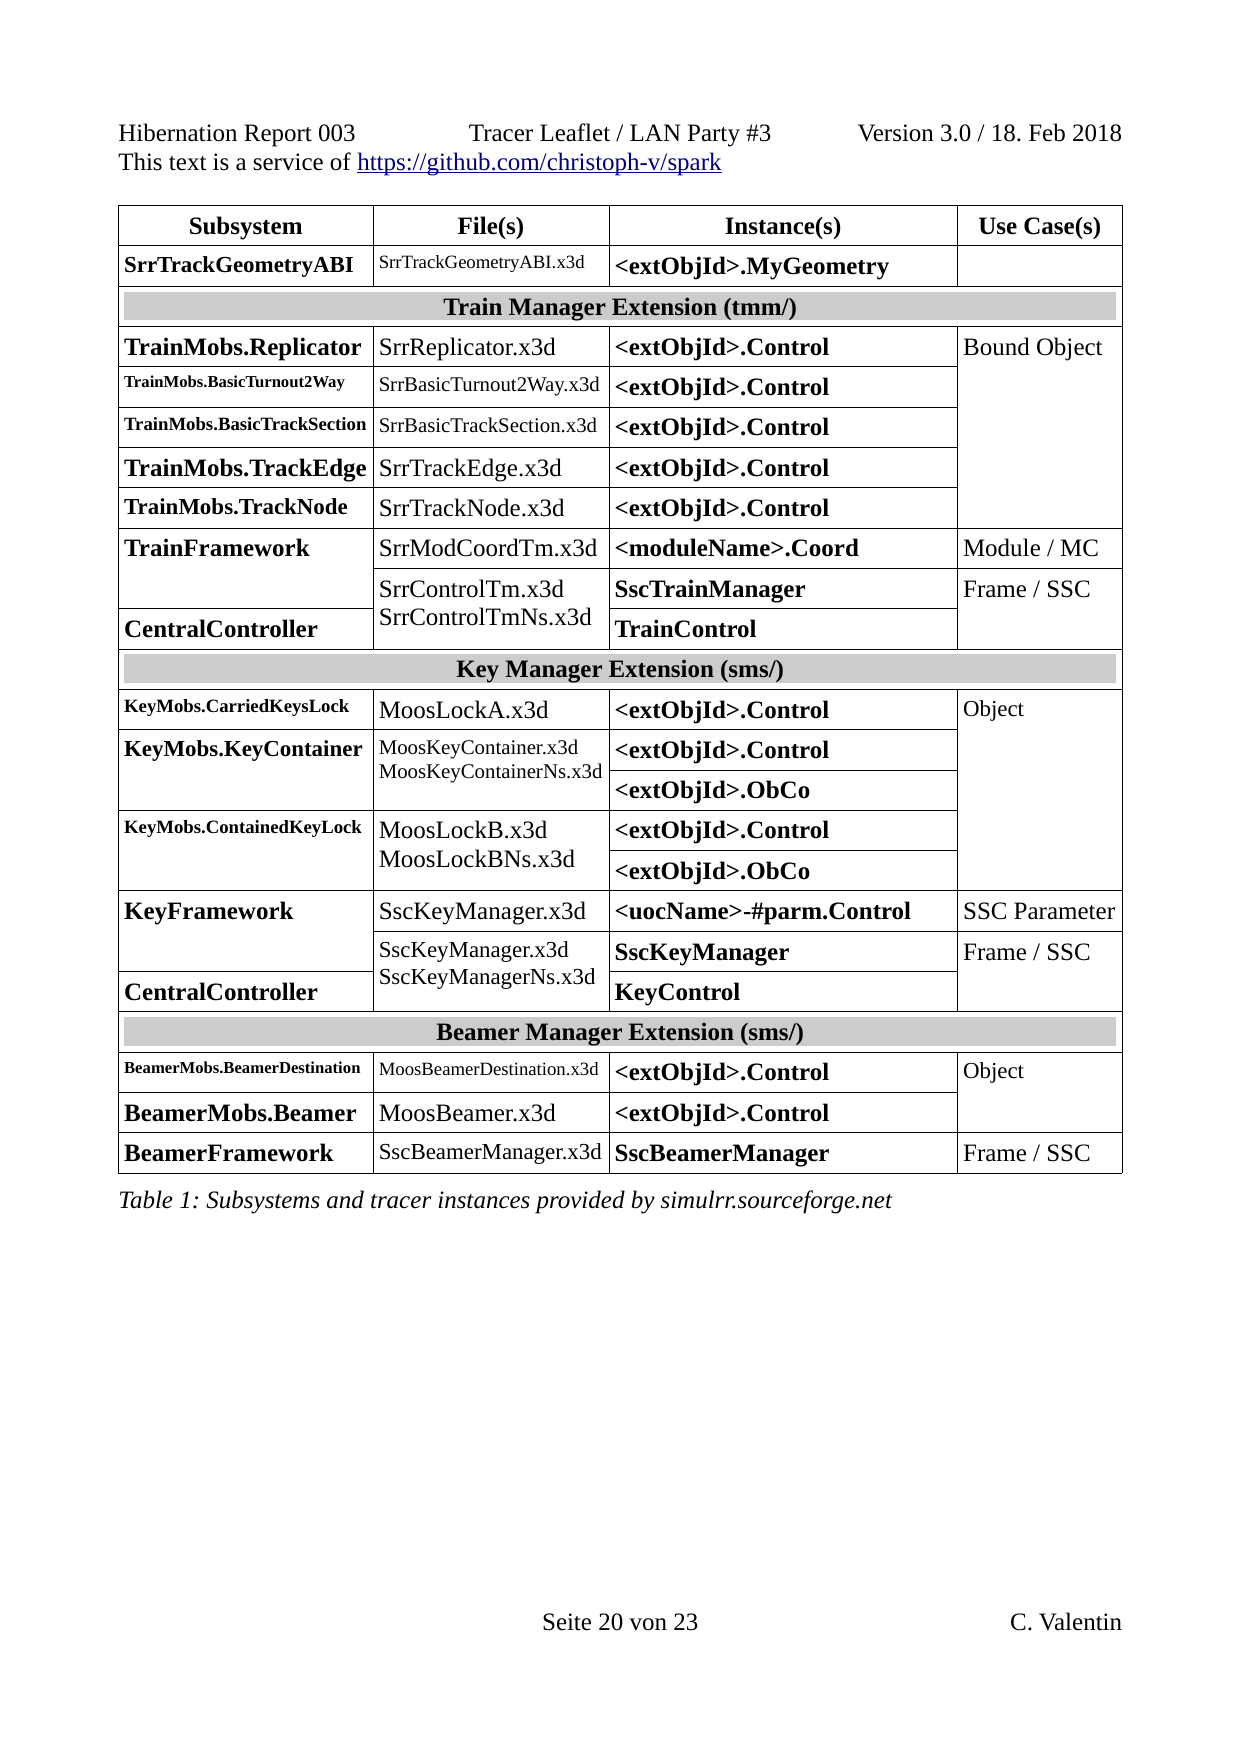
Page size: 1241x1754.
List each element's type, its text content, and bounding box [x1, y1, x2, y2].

table_cell SscKeyManager.x3d SscKeyManagerNs.x3d [374, 932, 609, 1011]
table_cell BeamerMobs.BeamerDestination [119, 1053, 373, 1092]
table_cell SscKeyManager.x3d [374, 891, 609, 931]
table_cell <extObjId>.Control [610, 730, 957, 769]
table_cell <extObjId>.MyGeometry [610, 246, 957, 286]
table_cell <extObjId>.Control [610, 1053, 957, 1092]
table_cell SrrReplicator.x3d [374, 327, 609, 366]
table_cell SrrBasicTrackSection.x3d [374, 408, 609, 447]
table_cell <extObjId>.Control [610, 448, 957, 487]
table_cell <extObjId>.ObCo [610, 771, 957, 810]
table_cell SrrTrackNode.x3d [374, 488, 609, 528]
table_cell SrrModCoordTm.x3d [374, 529, 609, 568]
table_cell TrainMobs.BasicTrackSection [119, 408, 373, 447]
table_cell TrainMobs.TrackEdge [119, 448, 373, 487]
table_cell MoosBeamer.x3d [374, 1093, 609, 1132]
table_header Subsystem [119, 206, 373, 245]
table_cell KeyControl [610, 972, 957, 1011]
table_cell TrainMobs.TrackNode [119, 488, 373, 528]
table_cell KeyMobs.CarriedKeysLock [119, 690, 373, 729]
table_cell MoosLockA.x3d [374, 690, 609, 729]
table_cell <extObjId>.Control [610, 488, 957, 528]
table_cell Bound Object [958, 327, 1122, 528]
table_cell Frame / SSC [958, 569, 1122, 648]
table_cell SrrControlTm.x3d SrrControlTmNs.x3d [374, 569, 609, 648]
table_cell BeamerFramework [119, 1133, 373, 1173]
table_cell SrrTrackGeometryABI.x3d [374, 246, 609, 286]
table_cell <uocName>-#parm.Control [610, 891, 957, 931]
table_cell MoosKeyContainer.x3d MoosKeyContainerNs.x3d [374, 730, 609, 810]
table_cell <extObjId>.Control [610, 367, 957, 407]
table_cell <extObjId>.Control [610, 1093, 957, 1132]
table_cell Object [958, 1053, 1122, 1132]
table_header File(s) [374, 206, 609, 245]
table_cell <extObjId>.ObCo [610, 851, 957, 890]
text Table 1: Subsystems and tracer instances provided by simulrr.sourceforge.net [118, 1185, 1122, 1214]
table_header Instance(s) [610, 206, 957, 245]
table_cell <extObjId>.Control [610, 327, 957, 366]
table_cell Beamer Manager Extension (sms/) [119, 1012, 1122, 1052]
table_cell <moduleName>.Coord [610, 529, 957, 568]
table_cell SscTrainManager [610, 569, 957, 608]
table_cell Frame / SSC [958, 932, 1122, 1011]
table_cell <extObjId>.Control [610, 690, 957, 729]
table_cell MoosLockB.x3d MoosLockBNs.x3d [374, 811, 609, 890]
table_cell SrrTrackGeometryABI [119, 246, 373, 286]
table_cell SrrBasicTurnout2Way.x3d [374, 367, 609, 407]
table_cell TrainMobs.BasicTurnout2Way [119, 367, 373, 407]
table_header Use Case(s) [958, 206, 1122, 245]
table_cell SscBeamerManager [610, 1133, 957, 1173]
table_cell <extObjId>.Control [610, 811, 957, 850]
table_cell Module / MC [958, 529, 1122, 568]
table_cell SrrTrackEdge.x3d [374, 448, 609, 487]
table_cell KeyMobs.KeyContainer [119, 730, 373, 810]
table_cell <extObjId>.Control [610, 408, 957, 447]
table_cell BeamerMobs.Beamer [119, 1093, 373, 1132]
table_cell MoosBeamerDestination.x3d [374, 1053, 609, 1092]
table_cell CentralController [119, 609, 373, 648]
table_cell Key Manager Extension (sms/) [119, 650, 1122, 689]
table_cell CentralController [119, 972, 373, 1011]
table_cell TrainControl [610, 609, 957, 648]
table_cell Frame / SSC [958, 1133, 1122, 1173]
table_cell SSC Parameter [958, 891, 1122, 931]
table_cell SscBeamerManager.x3d [374, 1133, 609, 1173]
table_cell [958, 246, 1122, 286]
table_cell KeyFramework [119, 891, 373, 971]
table_cell SscKeyManager [610, 932, 957, 971]
table_cell TrainMobs.Replicator [119, 327, 373, 366]
table_cell KeyMobs.ContainedKeyLock [119, 811, 373, 890]
table_cell Train Manager Extension (tmm/) [119, 287, 1122, 326]
table_cell TrainFramework [119, 529, 373, 608]
table_cell Object [958, 690, 1122, 890]
